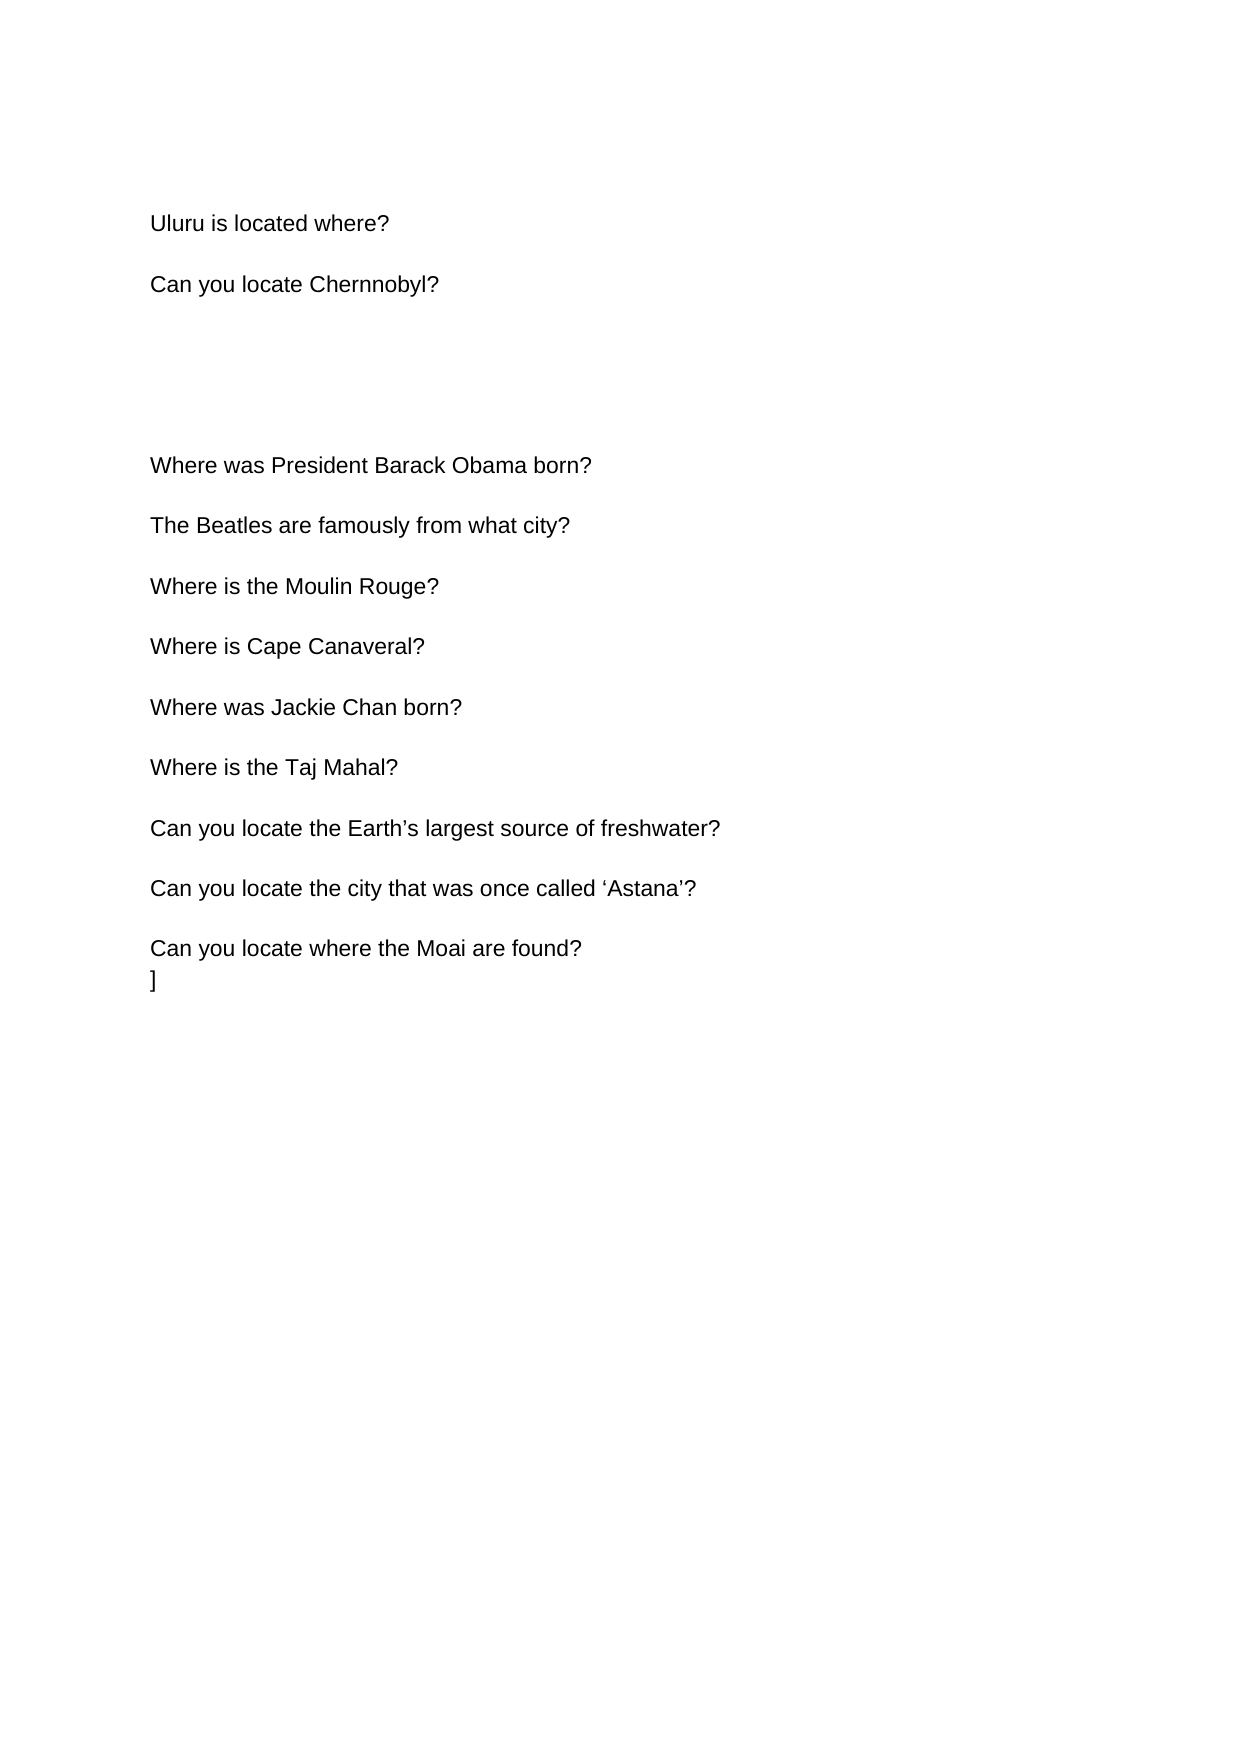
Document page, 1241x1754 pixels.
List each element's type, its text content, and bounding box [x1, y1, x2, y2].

text Uluru is located where? [150, 210, 1090, 237]
text Can you locate where the Moai are found? [150, 935, 1090, 962]
text Where was Jackie Chan born? [150, 694, 1090, 720]
text Where is the Moulin Rouge? [150, 573, 1090, 599]
text ] [150, 966, 1090, 992]
text Can you locate Chernnobyl? [150, 271, 1090, 297]
text Where is Cape Canaveral? [150, 633, 1090, 660]
text Can you locate the Earth’s largest source of freshwater? [150, 814, 1090, 841]
text Can you locate the city that was once called ‘Astana’? [150, 875, 1090, 901]
text Where is the Taj Mahal? [150, 754, 1090, 781]
text Where was President Barack Obama born? [150, 452, 1090, 478]
text The Beatles are famously from what city? [150, 512, 1090, 539]
